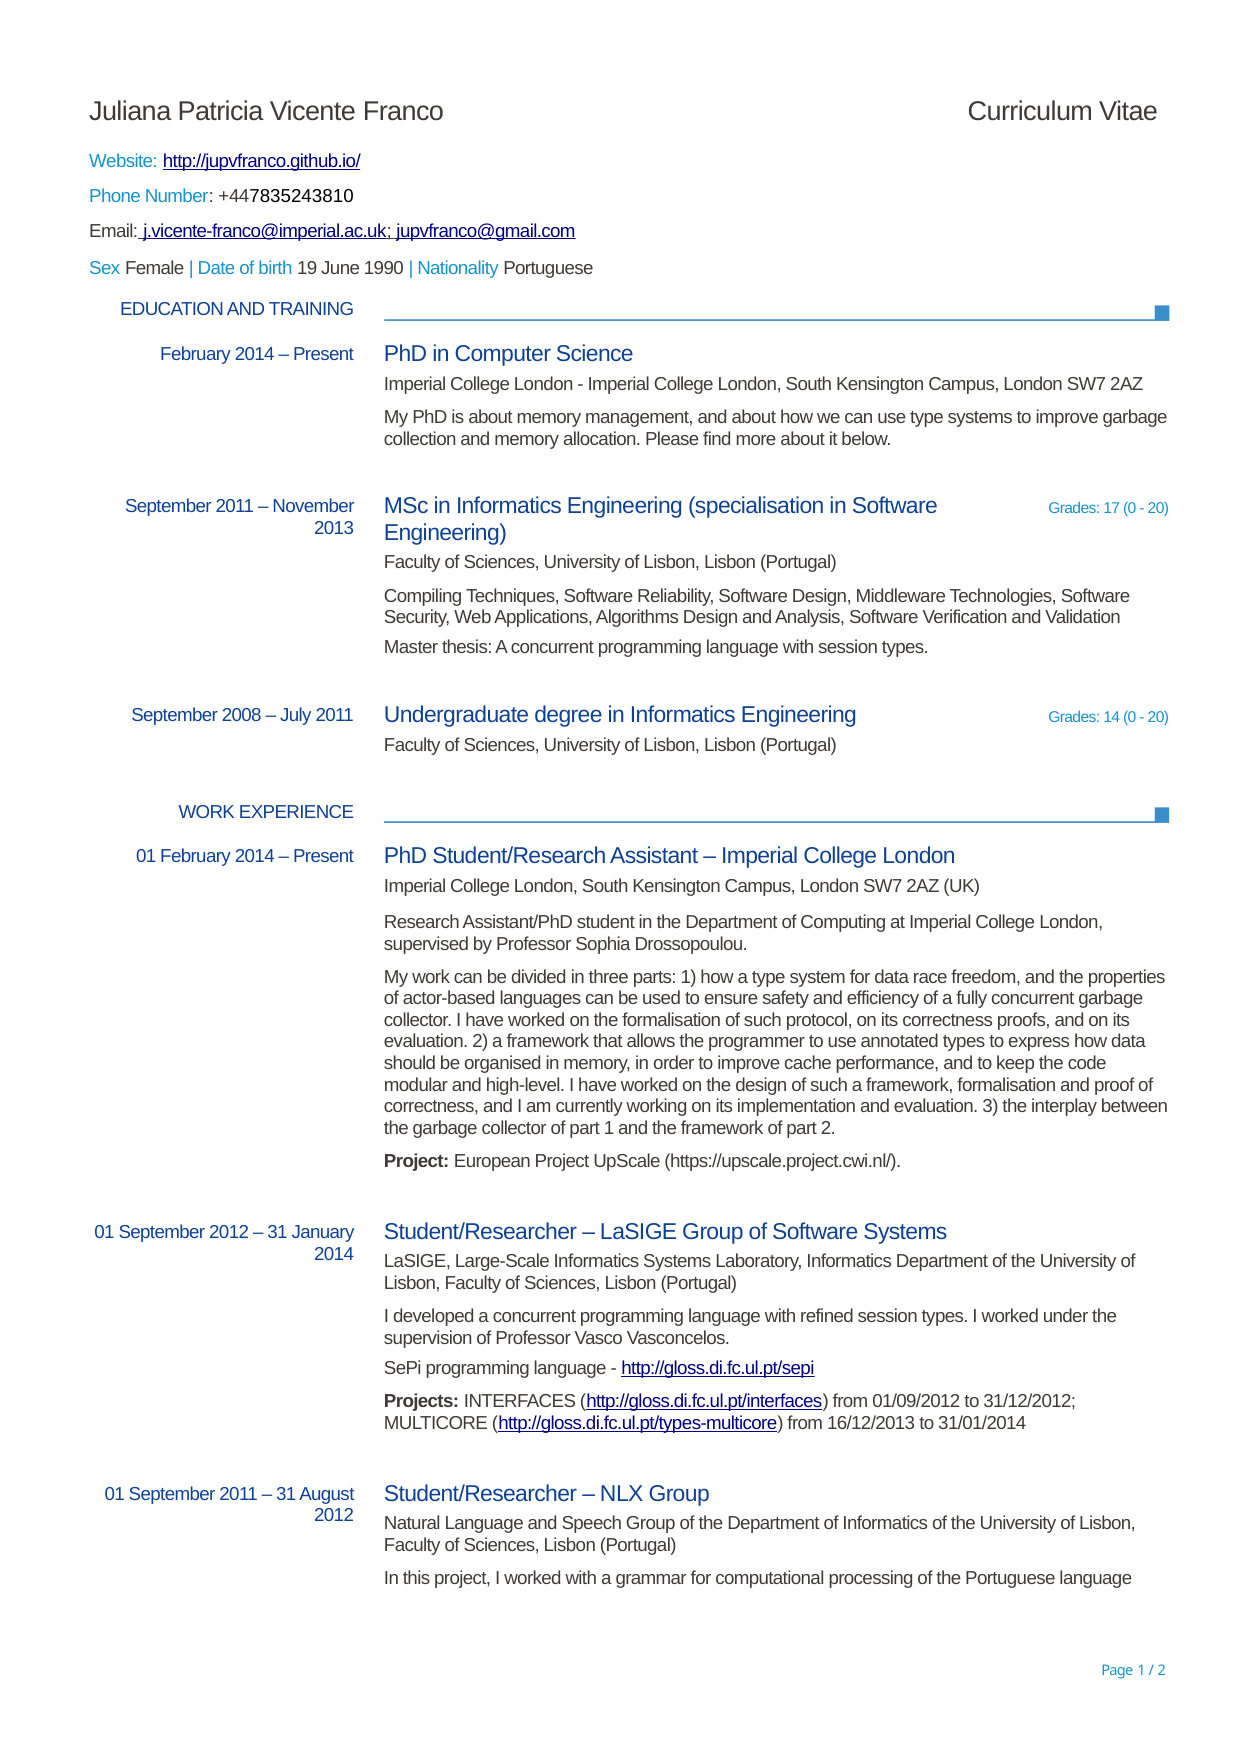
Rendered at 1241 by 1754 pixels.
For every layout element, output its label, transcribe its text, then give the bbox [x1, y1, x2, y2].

table_cell Compiling Techniques, Software Reliability, Software Design, Middleware Technologies, Software Security, Web Applications, Algorithms Design and Analysis, Software Verification and Validation Master thesis: A concurrent programming language with session types. [384, 581, 1169, 664]
table_header 01 February 2014 – Present [89, 842, 384, 1180]
table_header Grades: 14 (0 - 20) [1034, 701, 1169, 727]
table_cell In this project, I worked with a grammar for computational processing of the Portuguese language [384, 1564, 1169, 1588]
table_cell Sex Female | Date of birth 19 June 1990 | Nationality Portuguese [89, 248, 1169, 279]
table_cell Imperial College London, South Kensington Campus, London SW7 2AZ (UK) [384, 869, 1169, 905]
table_header [384, 298, 1169, 305]
table_header Student/Researcher – LaSIGE Group of Software Systems [384, 1218, 1169, 1244]
table_header 01 September 2011 – 31 August 2012 [89, 1480, 384, 1588]
picture [383, 807, 1170, 823]
table_header PhD in Computer Science [384, 340, 1033, 367]
table_header 01 September 2012 – 31 January 2014 [89, 1218, 384, 1442]
table_header MSc in Informatics Engineering (specialisation in Software Engineering) [384, 493, 1033, 545]
table_header September 2008 – July 2011 [89, 701, 384, 764]
table_cell Email: j.vicente-franco@imperial.ac.uk; jupvfranco@gmail.com [89, 213, 1169, 248]
table_cell Website: http://jupvfranco.github.io/ [89, 150, 1169, 185]
table_header Undergraduate degree in Informatics Engineering [384, 701, 1033, 727]
table_cell [71, 126, 1169, 150]
table_header Grades: 17 (0 - 20) [1034, 493, 1169, 545]
table_header [384, 801, 1169, 807]
table_cell [71, 150, 89, 279]
table_cell Phone Number: +447835243810 [89, 185, 1169, 213]
table_cell LaSIGE, Large-Scale Informatics Systems Laboratory, Informatics Department of the University of Lisbon, Faculty of Sciences, Lisbon (Portugal) [384, 1244, 1169, 1302]
table_cell Natural Language and Speech Group of the Department of Informatics of the University of Lisbon, Faculty of Sciences, Lisbon (Portugal) [384, 1506, 1169, 1564]
table_header Student/Researcher – NLX Group [384, 1480, 1169, 1506]
table_header EDUCATION AND TRAINING [89, 298, 384, 321]
table_cell Imperial College London - Imperial College London, South Kensington Campus, London SW7 2AZ [384, 367, 1169, 403]
table_header Juliana Patricia Vicente Franco Curriculum Vitae [89, 95, 1169, 126]
table_cell Faculty of Sciences, University of Lisbon, Lisbon (Portugal) [384, 545, 1169, 581]
table_cell Faculty of Sciences, University of Lisbon, Lisbon (Portugal) [384, 728, 1169, 764]
table_cell My PhD is about memory management, and about how we can use type systems to improve garbage collection and memory allocation. Please find more about it below. [384, 403, 1169, 455]
picture [384, 305, 1170, 321]
table_cell Research Assistant/PhD student in the Department of Computing at Imperial College London, supervised by Professor Sophia Drossopoulou. My work can be divided in three parts: 1) how a type system for data race freedom, and the properties of actor-based languages can be used to ensure safety and efficiency of a fully concurrent garbage collector. I have worked on the formalisation of such protocol, on its correctness proofs, and on its evaluation. 2) a framework that allows the programmer to use annotated types to express how data should be organised in memory, in order to improve cache performance, and to keep the code modular and high-level. I have worked on the design of such a framework, formalisation and proof of correctness, and I am currently working on its implementation and evaluation. 3) the interplay between the garbage collector of part 1 and the framework of part 2. Project: European Project UpScale (https://upscale.project.cwi.nl/). [384, 905, 1169, 1180]
table_header September 2011 – November 2013 [89, 493, 384, 664]
table_cell I developed a concurrent programming language with refined session types. I worked under the supervision of Professor Vasco Vasconcelos. SePi programming language - http://gloss.di.fc.ul.pt/sepi Projects: INTERFACES (http://gloss.di.fc.ul.pt/interfaces) from 01/09/2012 to 31/12/2012; MULTICORE (http://gloss.di.fc.ul.pt/types-multicore) from 16/12/2013 to 31/01/2014 [384, 1302, 1169, 1442]
table_header PhD Student/Research Assistant – Imperial College London [384, 842, 1169, 868]
table_header [71, 95, 89, 126]
table_header February 2014 – Present [89, 340, 384, 455]
table_header [1034, 340, 1169, 367]
table_header WORK EXPERIENCE [89, 801, 384, 822]
